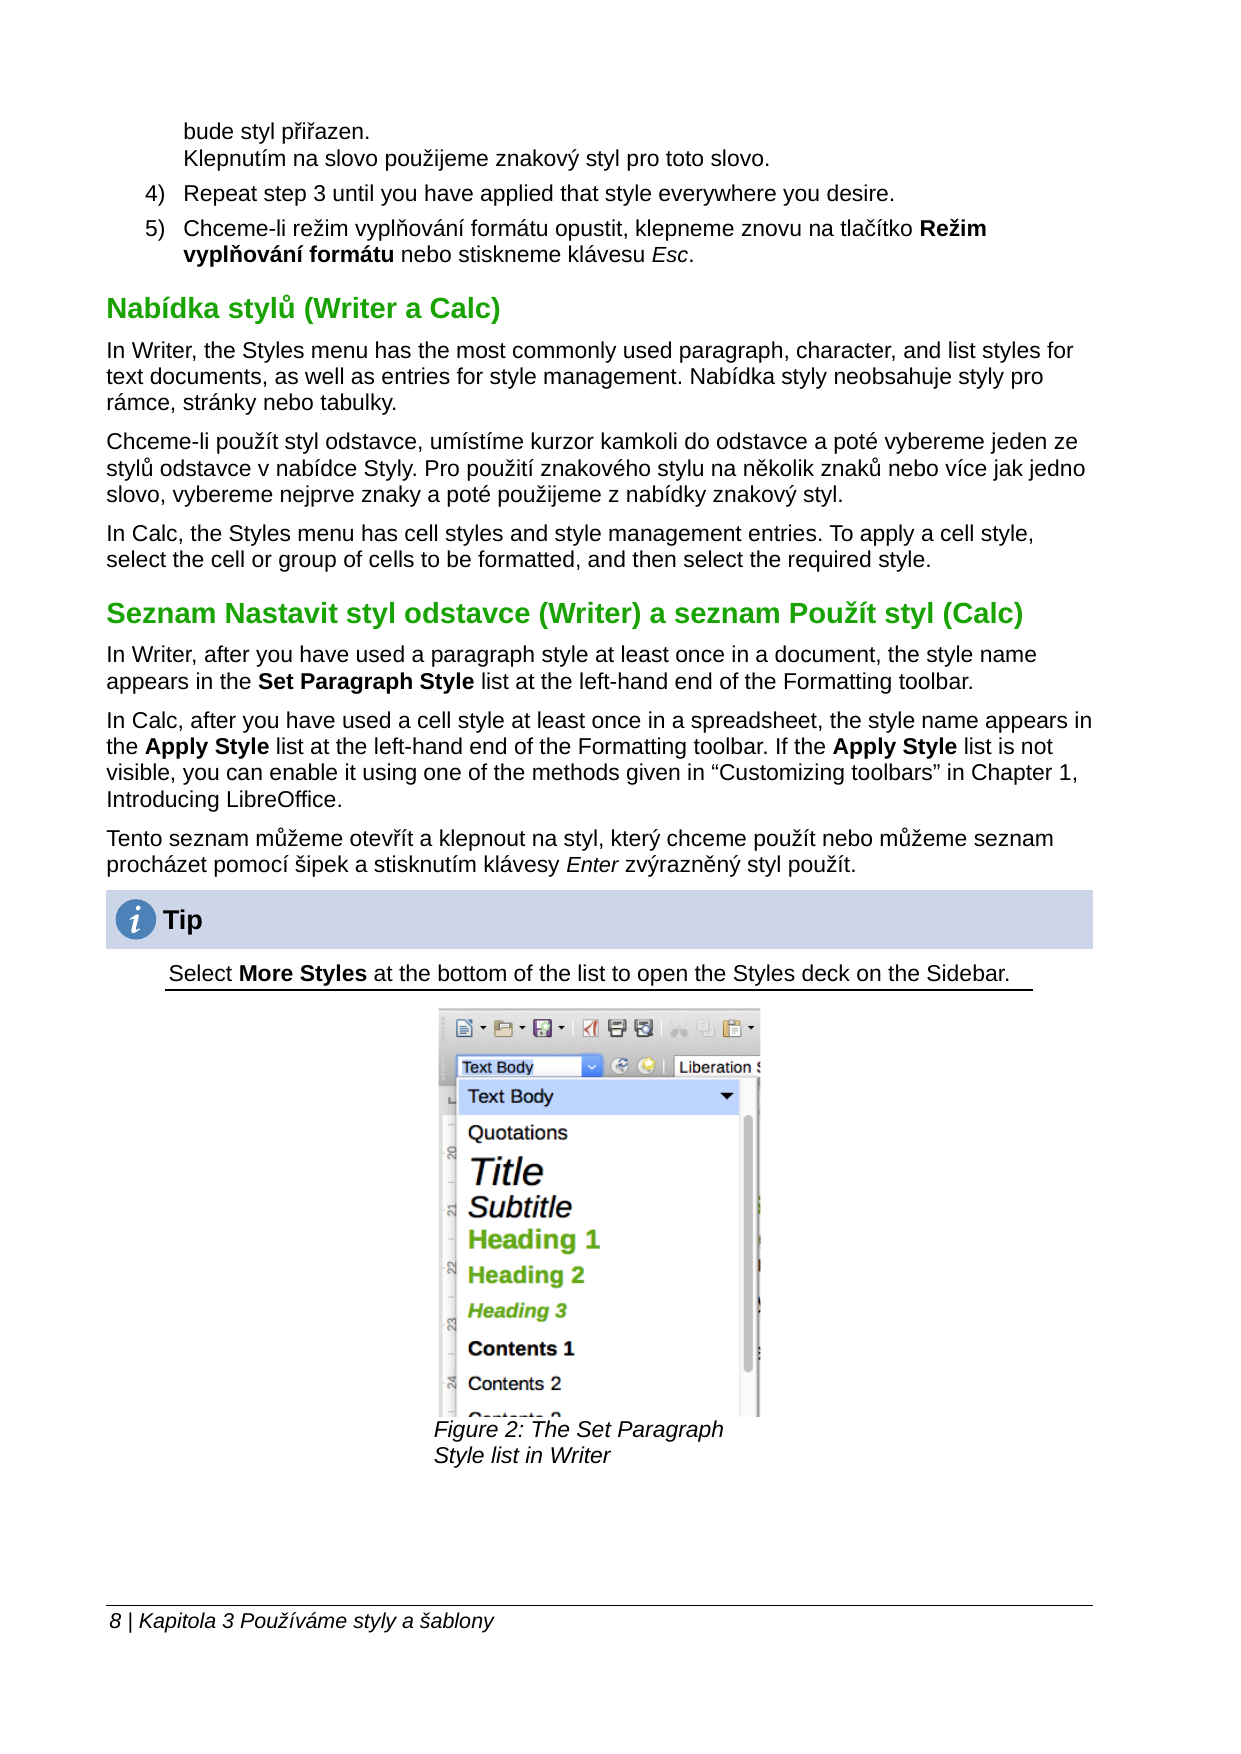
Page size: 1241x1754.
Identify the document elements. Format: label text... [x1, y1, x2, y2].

list bude styl přiřazen. Klepnutím na slovo použijeme znakový styl pro toto slovo. [165, 118, 1093, 171]
text In Calc, the Styles menu has cell styles and style management entries. To apply a cell style, select the cell or group of cells to be formatted, and then select the required style. [106, 520, 1093, 572]
subtitle Tip [106, 890, 1093, 949]
subtitle Nabídka stylů (Writer a Calc) [106, 291, 1093, 325]
subtitle Seznam Nastavit styl odstavce (Writer) a seznam Použít styl (Calc) [106, 596, 1093, 629]
text In Writer, the Styles menu has the most commonly used paragraph, character, and list styles for text documents, as well as entries for style management. Nabídka styly neobsahuje styly pro rámce, stránky nebo tabulky. [106, 337, 1093, 416]
text Select More Styles at the bottom of the list to open the Styles deck on the Sidebar. [165, 957, 1033, 989]
picture [438, 1008, 761, 1417]
text In Calc, after you have used a cell style at least once in a spreadsheet, the style name appears in the Apply Style list at the left-hand end of the Formatting toolbar. If the Apply Style list is not visible, you can enable it using one of the methods given in “Customizing toolbars” in Chapter 1, Introducing LibreOffice. [106, 707, 1093, 812]
text Chceme-li použít styl odstavce, umístíme kurzor kamkoli do odstavce a poté vybereme jeden ze stylů odstavce v nabídce Styly. Pro použití znakového stylu na několik znaků nebo více jak jedno slovo, vybereme nejprve znaky a poté použijeme z nabídky znakový styl. [106, 428, 1093, 507]
list Repeat step 3 until you have applied that style everywhere you desire. [165, 180, 1093, 206]
text Tento seznam můžeme otevřít a klepnout na styl, který chceme použít nebo můžeme seznam procházet pomocí šipek a stisknutím klávesy Enter zvýrazněný styl použít. [106, 824, 1093, 877]
list Chceme-li režim vyplňování formátu opustit, klepneme znovu na tlačítko Režim vyplňování formátu nebo stiskneme klávesu Esc. [165, 215, 1093, 268]
text In Writer, after you have used a paragraph style at least once in a document, the style name appears in the Set Paragraph Style list at the left-hand end of the Formatting toolbar. [106, 641, 1093, 694]
text Figure 2: The Set Paragraph Style list in Writer [433, 1009, 765, 1469]
